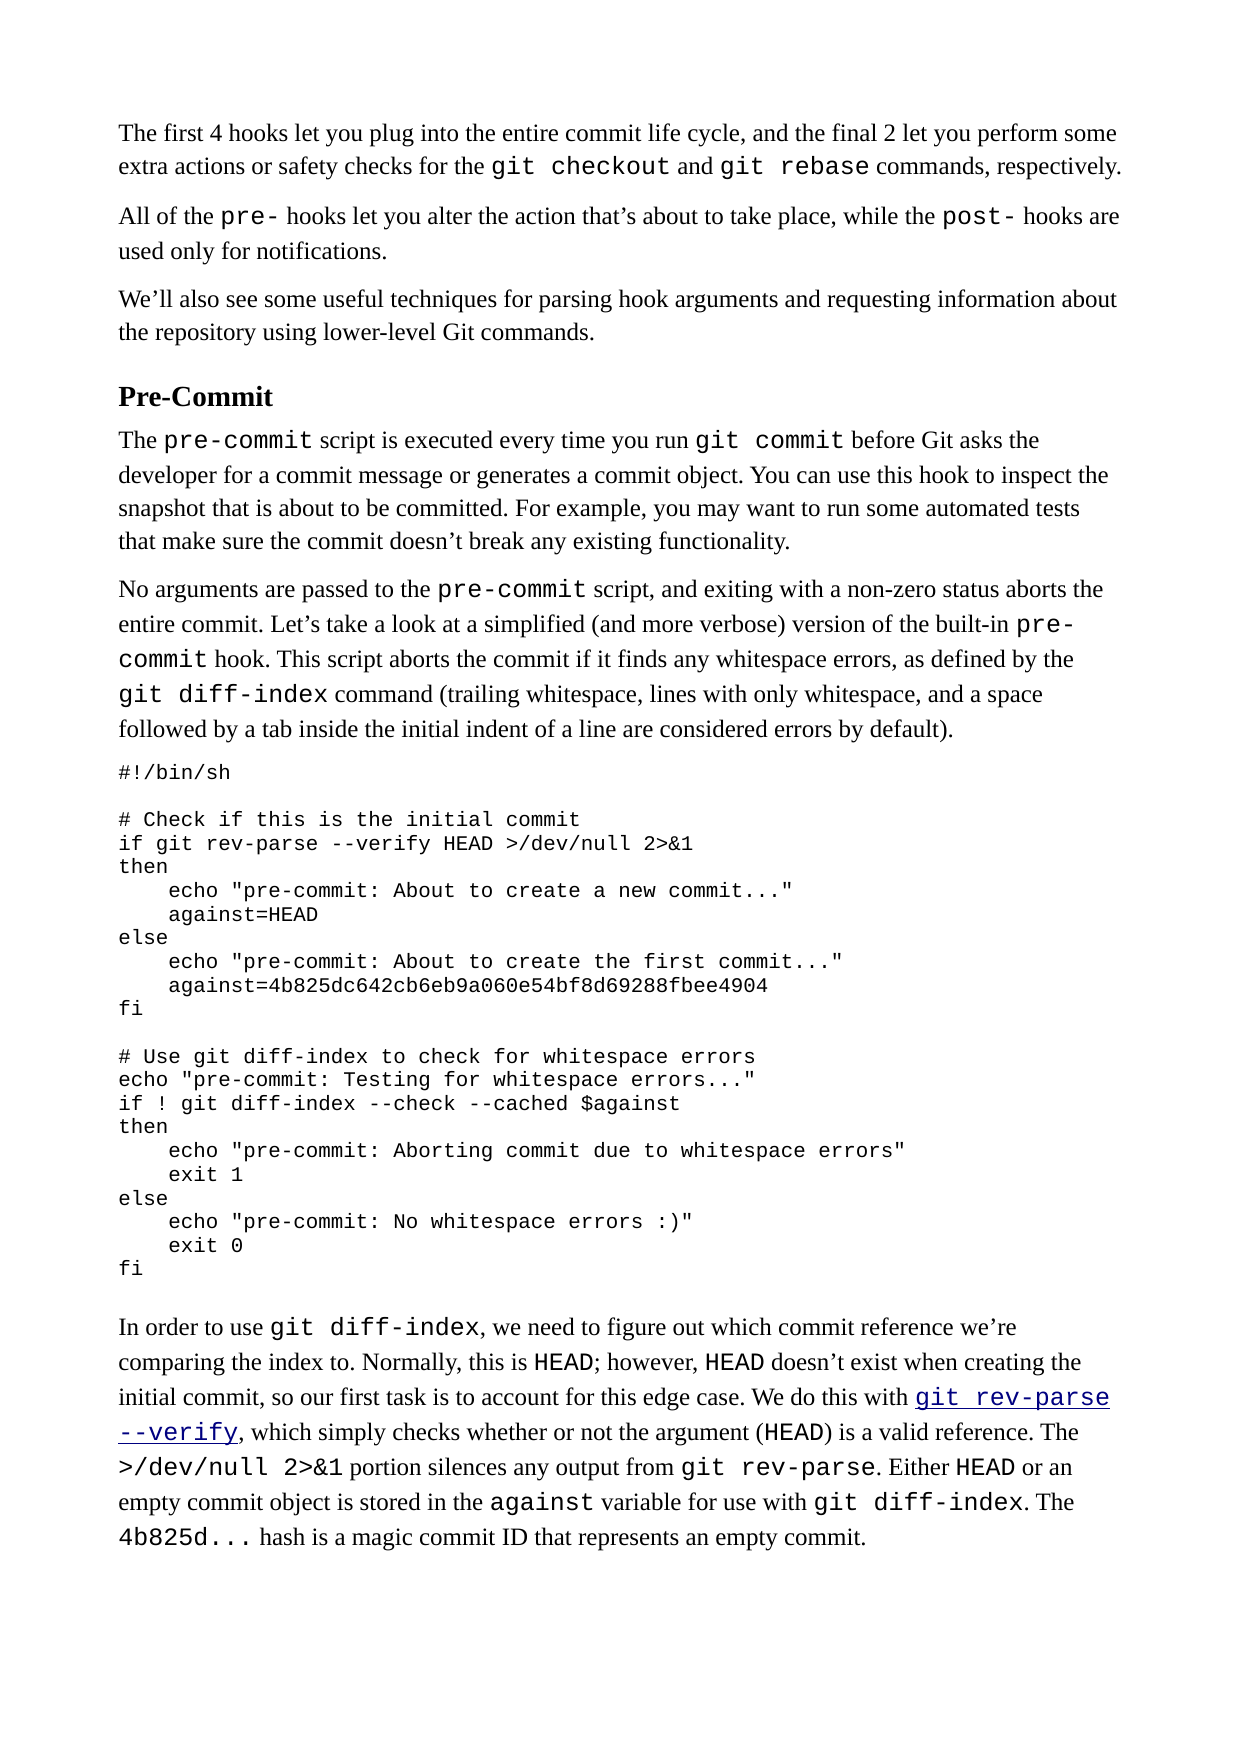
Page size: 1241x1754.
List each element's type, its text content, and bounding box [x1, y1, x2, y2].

text In order to use git diff-index, we need to figure out which commit reference we’re comparing the index to. Normally, this is HEAD; however, HEAD doesn’t exist when creating the initial commit, so our first task is to account for this edge case. We do this with git rev-parse --verify, which simply checks whether or not the argument (HEAD) is a valid reference. The >/dev/null 2>&1 portion silences any output from git rev-parse. Either HEAD or an empty commit object is stored in the against variable for use with git diff-index. The 4b825d... hash is a magic commit ID that represents an empty commit. [118, 1312, 1122, 1553]
text against=HEAD [118, 904, 1122, 927]
text echo "pre-commit: Testing for whitespace errors..." [118, 1069, 1122, 1093]
text We’ll also see some useful techniques for parsing hook arguments and requesting information about the repository using lower-level Git commands. [118, 284, 1122, 346]
text fi [118, 998, 1122, 1022]
text No arguments are passed to the pre-commit script, and exiting with a non-zero status aborts the entire commit. Let’s take a look at a simplified (and more verbose) version of the built-in pre-commit hook. This script aborts the commit if it finds any whitespace errors, as defined by the git diff-index command (trailing whitespace, lines with only whitespace, and a space followed by a tab inside the initial indent of a line are considered errors by default). [118, 574, 1122, 743]
subtitle Pre-Commit [118, 379, 1122, 413]
text # Check if this is the initial commit [118, 809, 1122, 833]
text else [118, 927, 1122, 951]
text #!/bin/sh [118, 762, 1122, 786]
text if git rev-parse --verify HEAD >/dev/null 2>&1 [118, 833, 1122, 856]
text fi [118, 1258, 1122, 1282]
text exit 0 [118, 1235, 1122, 1258]
text else [118, 1187, 1122, 1211]
text then [118, 856, 1122, 880]
text if ! git diff-index --check --cached $against [118, 1093, 1122, 1117]
text then [118, 1117, 1122, 1140]
text exit 1 [118, 1164, 1122, 1187]
text All of the pre- hooks let you alter the action that’s about to take place, while the post- hooks are used only for notifications. [118, 201, 1122, 265]
text The pre-commit script is executed every time you run git commit before Git asks the developer for a commit message or generates a commit object. You can use this hook to inspect the snapshot that is about to be committed. For example, you may want to run some automated tests that make sure the commit doesn’t break any existing functionality. [118, 425, 1122, 555]
text The first 4 hooks let you plug into the entire commit life cycle, and the final 2 let you perform some extra actions or safety checks for the git checkout and git rebase commands, respectively. [118, 118, 1122, 182]
text echo "pre-commit: Aborting commit due to whitespace errors" [118, 1140, 1122, 1164]
text echo "pre-commit: About to create a new commit..." [118, 880, 1122, 904]
text echo "pre-commit: No whitespace errors :)" [118, 1211, 1122, 1235]
text # Use git diff-index to check for whitespace errors [118, 1046, 1122, 1069]
text echo "pre-commit: About to create the first commit..." [118, 951, 1122, 975]
text against=4b825dc642cb6eb9a060e54bf8d69288fbee4904 [118, 975, 1122, 998]
